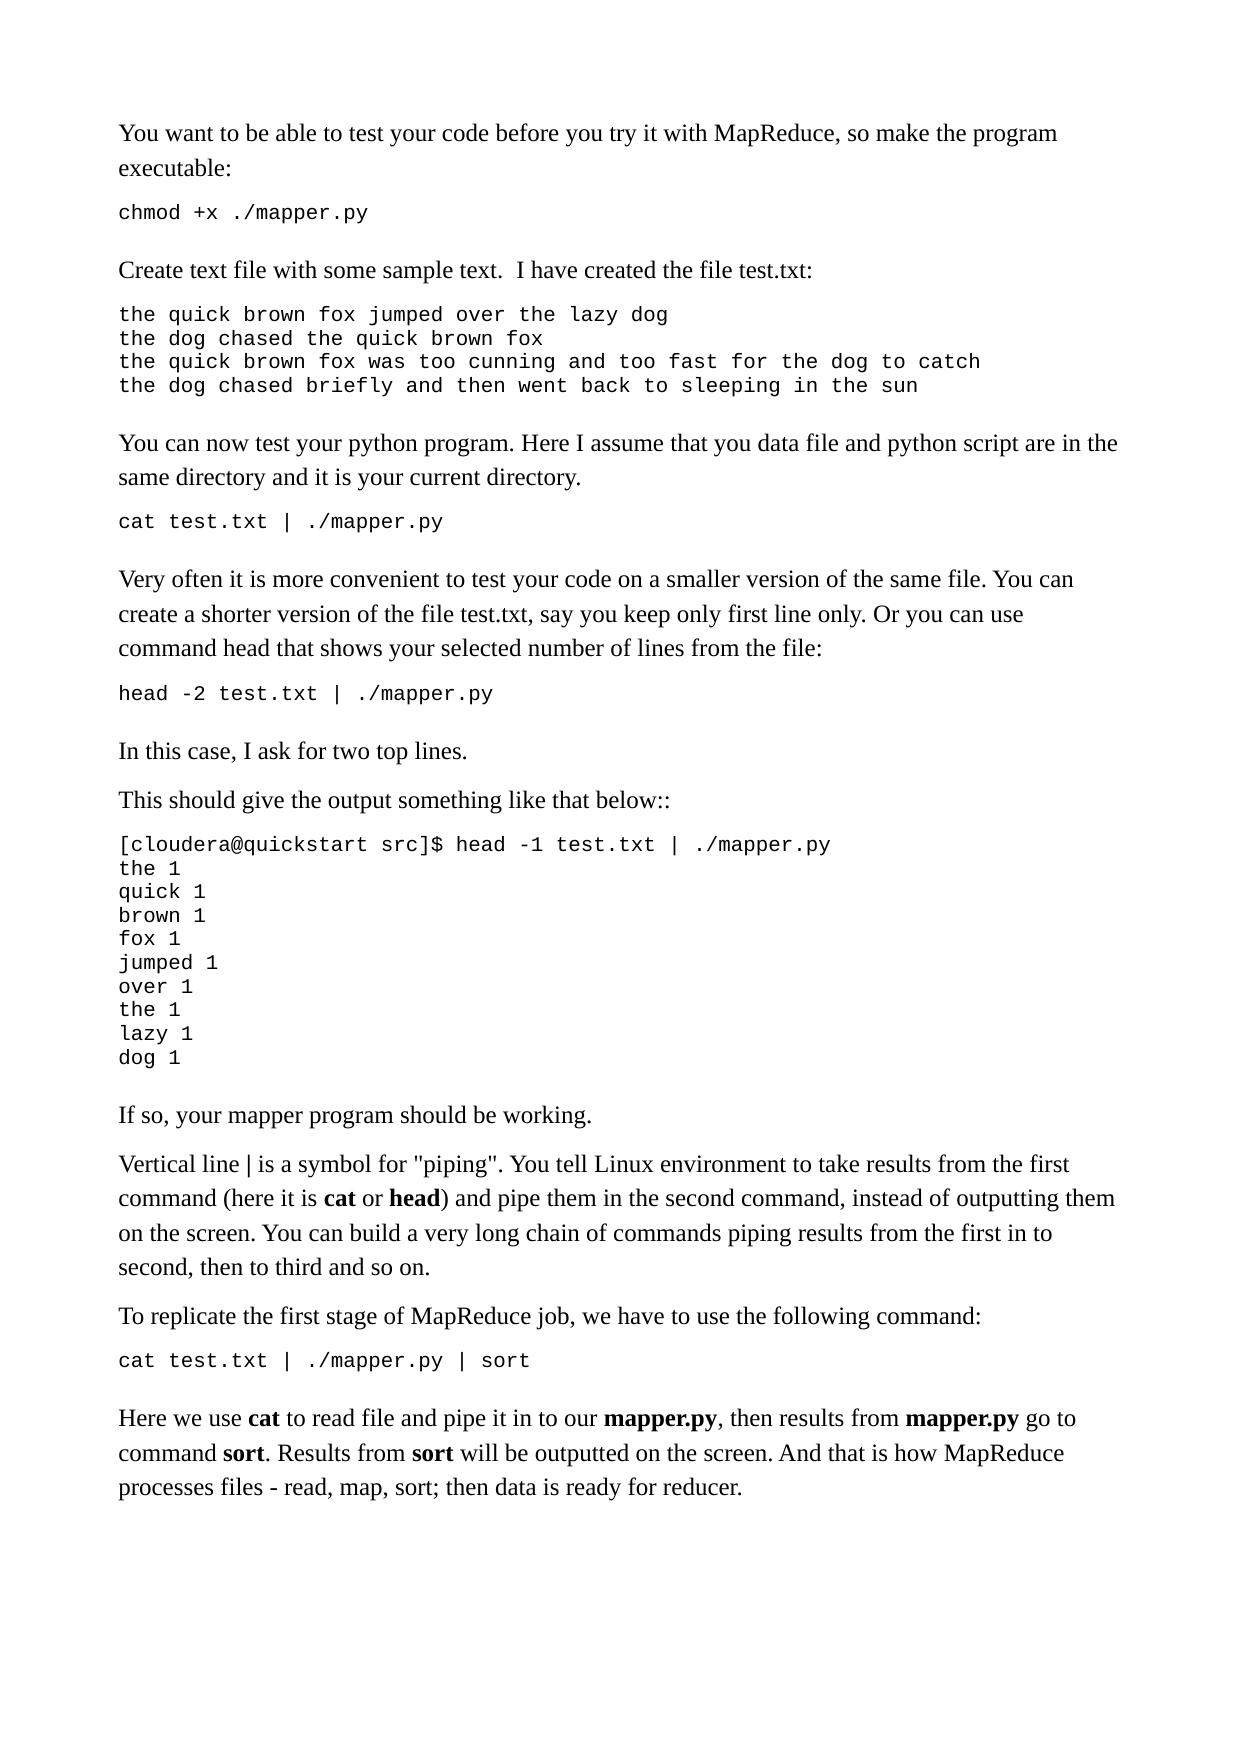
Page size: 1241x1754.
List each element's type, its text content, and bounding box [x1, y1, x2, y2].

text over 1 [118, 976, 1122, 999]
text cat test.txt | ./mapper.py [118, 511, 1122, 535]
text the quick brown fox was too cunning and too fast for the dog to catch [118, 351, 1122, 375]
text Here we use cat to read file and pipe it in to our mapper.py, then results from mapper.py go to command sort. Results from sort will be outputted on the screen. And that is how MapReduce processes files - read, map, sort; then data is ready for reducer. [118, 1403, 1122, 1501]
text cat test.txt | ./mapper.py | sort [118, 1350, 1122, 1374]
text the quick brown fox jumped over the lazy dog [118, 304, 1122, 327]
text You want to be able to test your code before you try it with MapReduce, so make the program executable: [118, 118, 1122, 181]
text the dog chased the quick brown fox [118, 327, 1122, 351]
text In this case, I ask for two top lines. [118, 736, 1122, 764]
text the dog chased briefly and then went back to sleeping in the sun [118, 375, 1122, 398]
text fox 1 [118, 928, 1122, 952]
text brown 1 [118, 905, 1122, 928]
text If so, your mapper program should be working. [118, 1100, 1122, 1128]
text You can now test your python program. Here I assume that you data file and python script are in the same directory and it is your current directory. [118, 428, 1122, 491]
text dog 1 [118, 1047, 1122, 1070]
text [cloudera@quickstart src]$ head -1 test.txt | ./mapper.py [118, 834, 1122, 857]
text chmod +x ./mapper.py [118, 202, 1122, 225]
text To replicate the first stage of MapReduce job, we have to use the following command: [118, 1301, 1122, 1330]
text the 1 [118, 857, 1122, 881]
text Create text file with some sample text. I have created the file test.txt: [118, 255, 1122, 283]
text Vertical line | is a symbol for "piping". You tell Linux environment to take results from the first command (here it is cat or head) and pipe them in the second command, instead of outputting them on the screen. You can build a very long chain of commands piping results from the first in to second, then to third and so on. [118, 1149, 1122, 1281]
text jumped 1 [118, 952, 1122, 976]
text Very often it is more convenient to test your code on a smaller version of the same file. You can create a shorter version of the file test.txt, say you keep only first line only. Or you can use command head that shows your selected number of lines from the file: [118, 564, 1122, 662]
text the 1 [118, 999, 1122, 1023]
text lazy 1 [118, 1023, 1122, 1047]
text This should give the output something like that below:: [118, 785, 1122, 813]
text head -2 test.txt | ./mapper.py [118, 683, 1122, 706]
text quick 1 [118, 881, 1122, 905]
